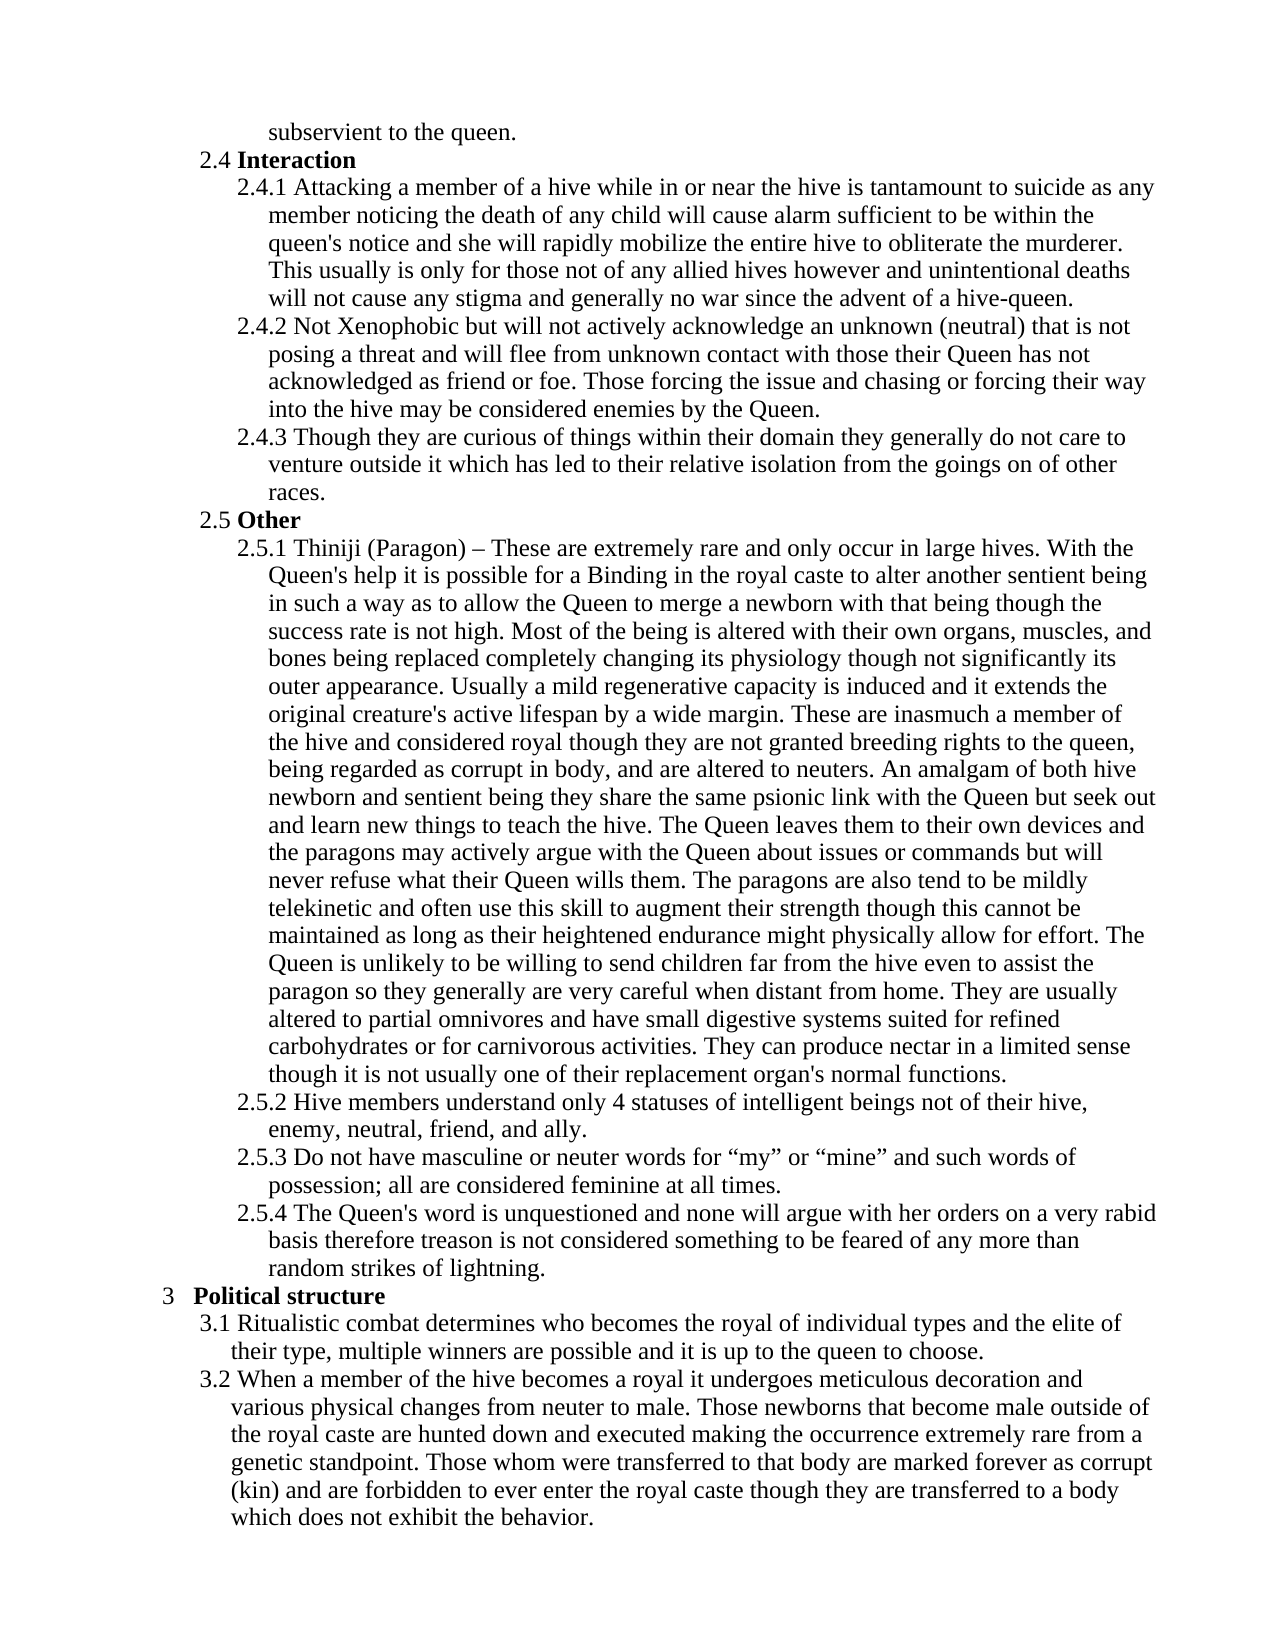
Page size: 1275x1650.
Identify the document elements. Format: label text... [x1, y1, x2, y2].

list Though they are curious of things within their domain they generally do not care to venture outside it which has led to their relative isolation from the goings on of other races. [231, 423, 1157, 506]
list Attacking a member of a hive while in or near the hive is tantamount to suicide as any member noticing the death of any child will cause alarm sufficient to be within the queen's notice and she will rapidly mobilize the entire hive to obliterate the murderer. This usually is only for those not of any allied hives however and unintentional deaths will not cause any stigma and generally no war since the advent of a hive-queen. [231, 173, 1157, 312]
list Political structure [156, 1282, 1157, 1309]
list The Queen's word is unquestioned and none will argue with her orders on a very rabid basis therefore treason is not considered something to be feared of any more than random strikes of lightning. [231, 1199, 1157, 1282]
list Not Xenophobic but will not actively acknowledge an unknown (neutral) that is not posing a threat and will flee from unknown contact with those their Queen has not acknowledged as friend or foe. Those forcing the issue and chasing or forcing their way into the hive may be considered enemies by the Queen. [231, 312, 1157, 423]
list Interaction [193, 146, 1157, 173]
list Do not have masculine or neuter words for “my” or “mine” and such words of possession; all are considered feminine at all times. [231, 1143, 1157, 1199]
list subservient to the queen. [231, 118, 1157, 146]
list When a member of the hive becomes a royal it undergoes meticulous decoration and various physical changes from neuter to male. Those newborns that become male outside of the royal caste are hunted down and executed making the occurrence extremely rare from a genetic standpoint. Those whom were transferred to that body are marked forever as corrupt (kin) and are forbidden to ever enter the royal caste though they are transferred to a body which does not exhibit the behavior. [193, 1365, 1157, 1531]
list Other [193, 506, 1157, 534]
list Hive members understand only 4 statuses of intelligent beings not of their hive, enemy, neutral, friend, and ally. [231, 1088, 1157, 1143]
list Ritualistic combat determines who becomes the royal of individual types and the elite of their type, multiple winners are possible and it is up to the queen to choose. [193, 1309, 1157, 1365]
list Thiniji (Paragon) – These are extremely rare and only occur in large hives. With the Queen's help it is possible for a Binding in the royal caste to alter another sentient being in such a way as to allow the Queen to merge a newborn with that being though the success rate is not high. Most of the being is altered with their own organs, muscles, and bones being replaced completely changing its physiology though not significantly its outer appearance. Usually a mild regenerative capacity is induced and it extends the original creature's active lifespan by a wide margin. These are inasmuch a member of the hive and considered royal though they are not granted breeding rights to the queen, being regarded as corrupt in body, and are altered to neuters. An amalgam of both hive newborn and sentient being they share the same psionic link with the Queen but seek out and learn new things to teach the hive. The Queen leaves them to their own devices and the paragons may actively argue with the Queen about issues or commands but will never refuse what their Queen wills them. The paragons are also tend to be mildly telekinetic and often use this skill to augment their strength though this cannot be maintained as long as their heightened endurance might physically allow for effort. The Queen is unlikely to be willing to send children far from the hive even to assist the paragon so they generally are very careful when distant from home. They are usually altered to partial omnivores and have small digestive systems suited for refined carbohydrates or for carnivorous activities. They can produce nectar in a limited sense though it is not usually one of their replacement organ's normal functions. [231, 534, 1157, 1088]
